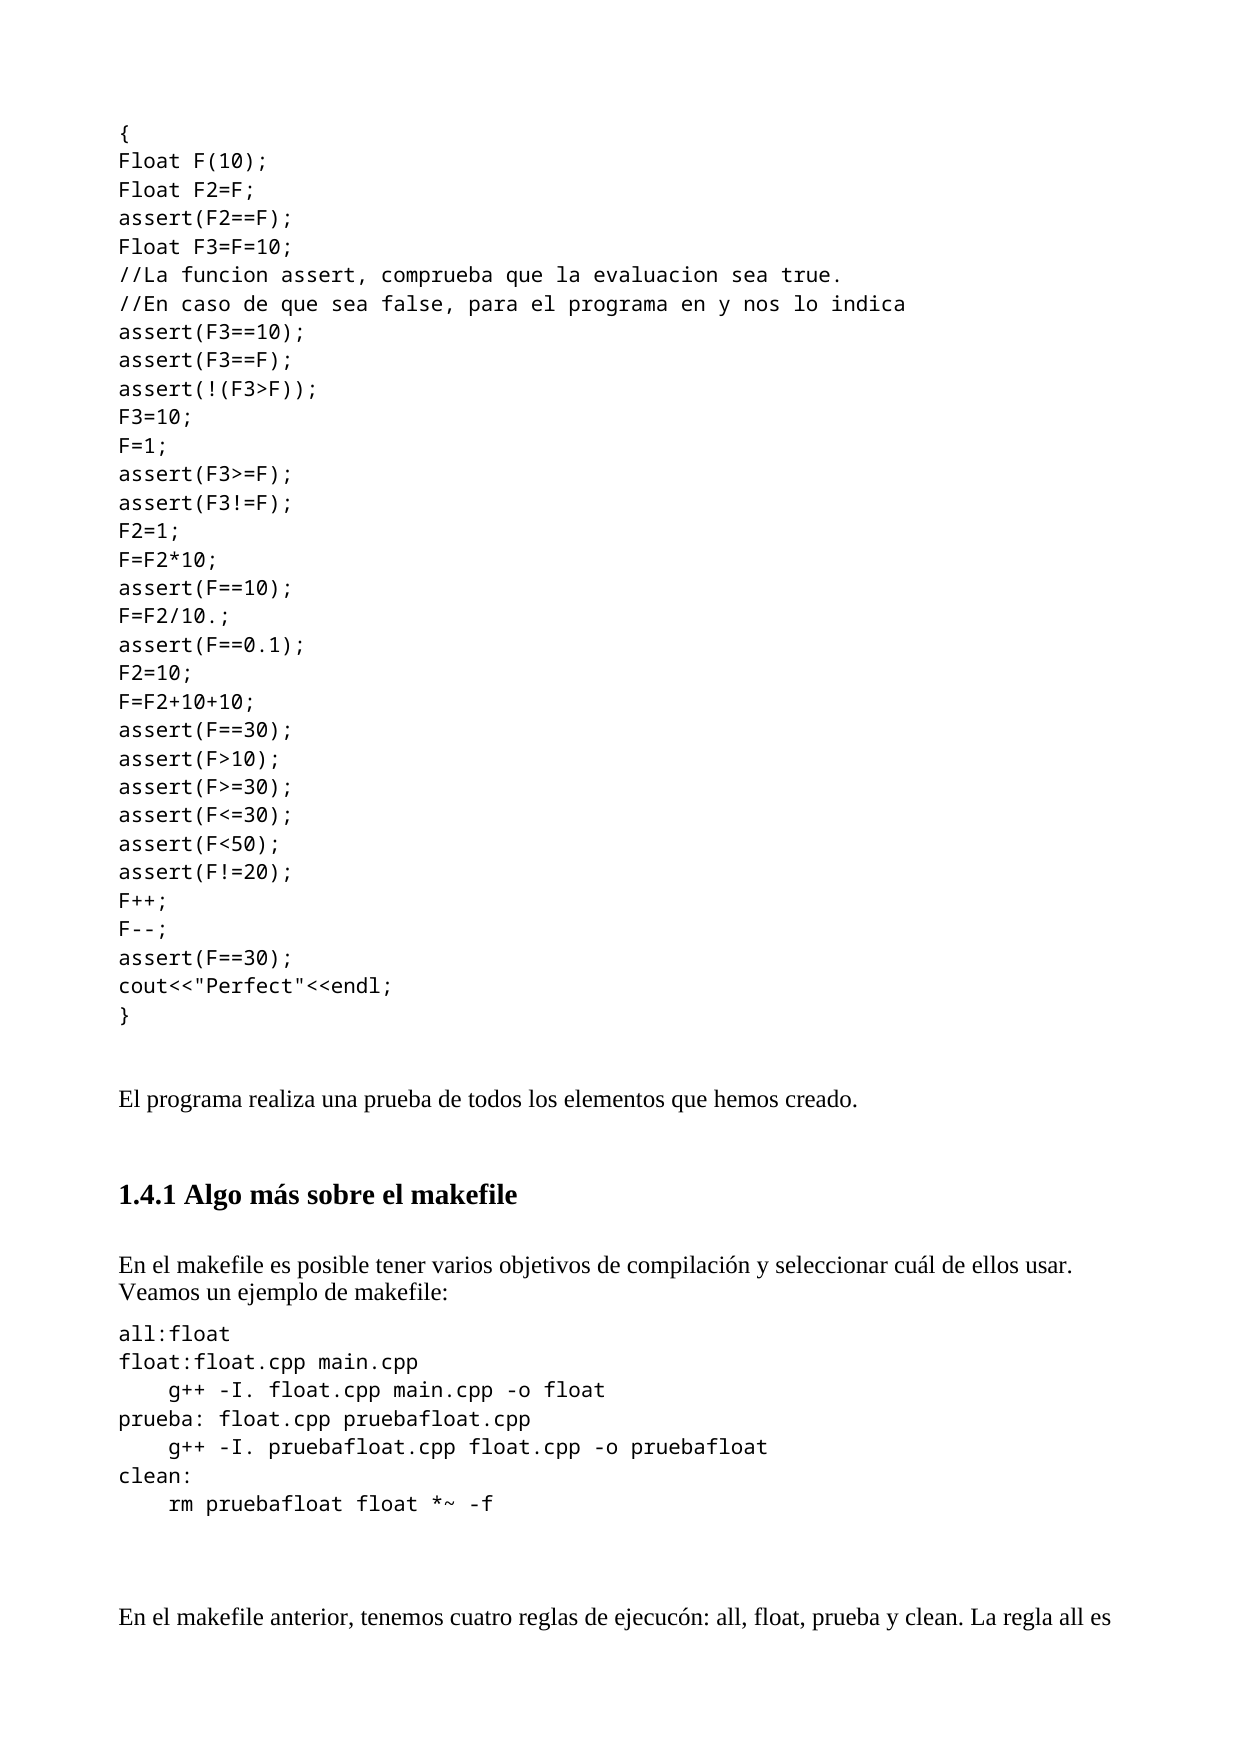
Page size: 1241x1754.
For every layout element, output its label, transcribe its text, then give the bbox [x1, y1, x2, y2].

text assert(F==10); [118, 573, 1122, 602]
text assert(F<50); [118, 829, 1122, 857]
text En el makefile anterior, tenemos cuatro reglas de ejecucón: all, float, prueba y clean. La regla all es [118, 1576, 1122, 1631]
text assert(F!=20); [118, 857, 1122, 886]
text assert(F<=30); [118, 801, 1122, 829]
text prueba: float.cpp pruebafloat.cpp [118, 1404, 1122, 1432]
text assert(F==30); [118, 943, 1122, 971]
text //En caso de que sea false, para el programa en y nos lo indica [118, 289, 1122, 317]
text g++ -I. pruebafloat.cpp float.cpp -o pruebafloat [118, 1432, 1122, 1461]
text F=F2/10.; [118, 602, 1122, 630]
text assert(F2==F); [118, 203, 1122, 232]
text F3=10; [118, 402, 1122, 431]
text F--; [118, 914, 1122, 943]
text float:float.cpp main.cpp [118, 1347, 1122, 1376]
text assert(!(F3>F)); [118, 374, 1122, 402]
text assert(F==30); [118, 715, 1122, 744]
subtitle 1.4.1 Algo más sobre el makefile [118, 1178, 1122, 1211]
text F=1; [118, 431, 1122, 459]
text En el makefile es posible tener varios objetivos de compilación y seleccionar cuál de ellos usar. Veamos un ejemplo de makefile: [118, 1223, 1122, 1306]
text assert(F3==F); [118, 346, 1122, 374]
text El programa realiza una prueba de todos los elementos que hemos creado. [118, 1058, 1122, 1141]
text Float F3=F=10; [118, 232, 1122, 260]
text assert(F>=30); [118, 772, 1122, 801]
text assert(F3!=F); [118, 488, 1122, 516]
text } [118, 1000, 1122, 1028]
text F2=1; [118, 516, 1122, 545]
text assert(F3==10); [118, 317, 1122, 346]
text F++; [118, 886, 1122, 914]
text assert(F==0.1); [118, 630, 1122, 658]
text Float F2=F; [118, 175, 1122, 203]
text all:float [118, 1319, 1122, 1347]
text F=F2+10+10; [118, 687, 1122, 715]
text clean: [118, 1461, 1122, 1489]
text rm pruebafloat float *~ -f [118, 1489, 1122, 1518]
text F=F2*10; [118, 545, 1122, 573]
text //La funcion assert, comprueba que la evaluacion sea true. [118, 260, 1122, 289]
text g++ -I. float.cpp main.cpp -o float [118, 1376, 1122, 1404]
text { [118, 118, 1122, 147]
text F2=10; [118, 658, 1122, 687]
text assert(F>10); [118, 744, 1122, 772]
text assert(F3>=F); [118, 459, 1122, 488]
text Float F(10); [118, 147, 1122, 175]
text cout<<"Perfect"<<endl; [118, 971, 1122, 1000]
